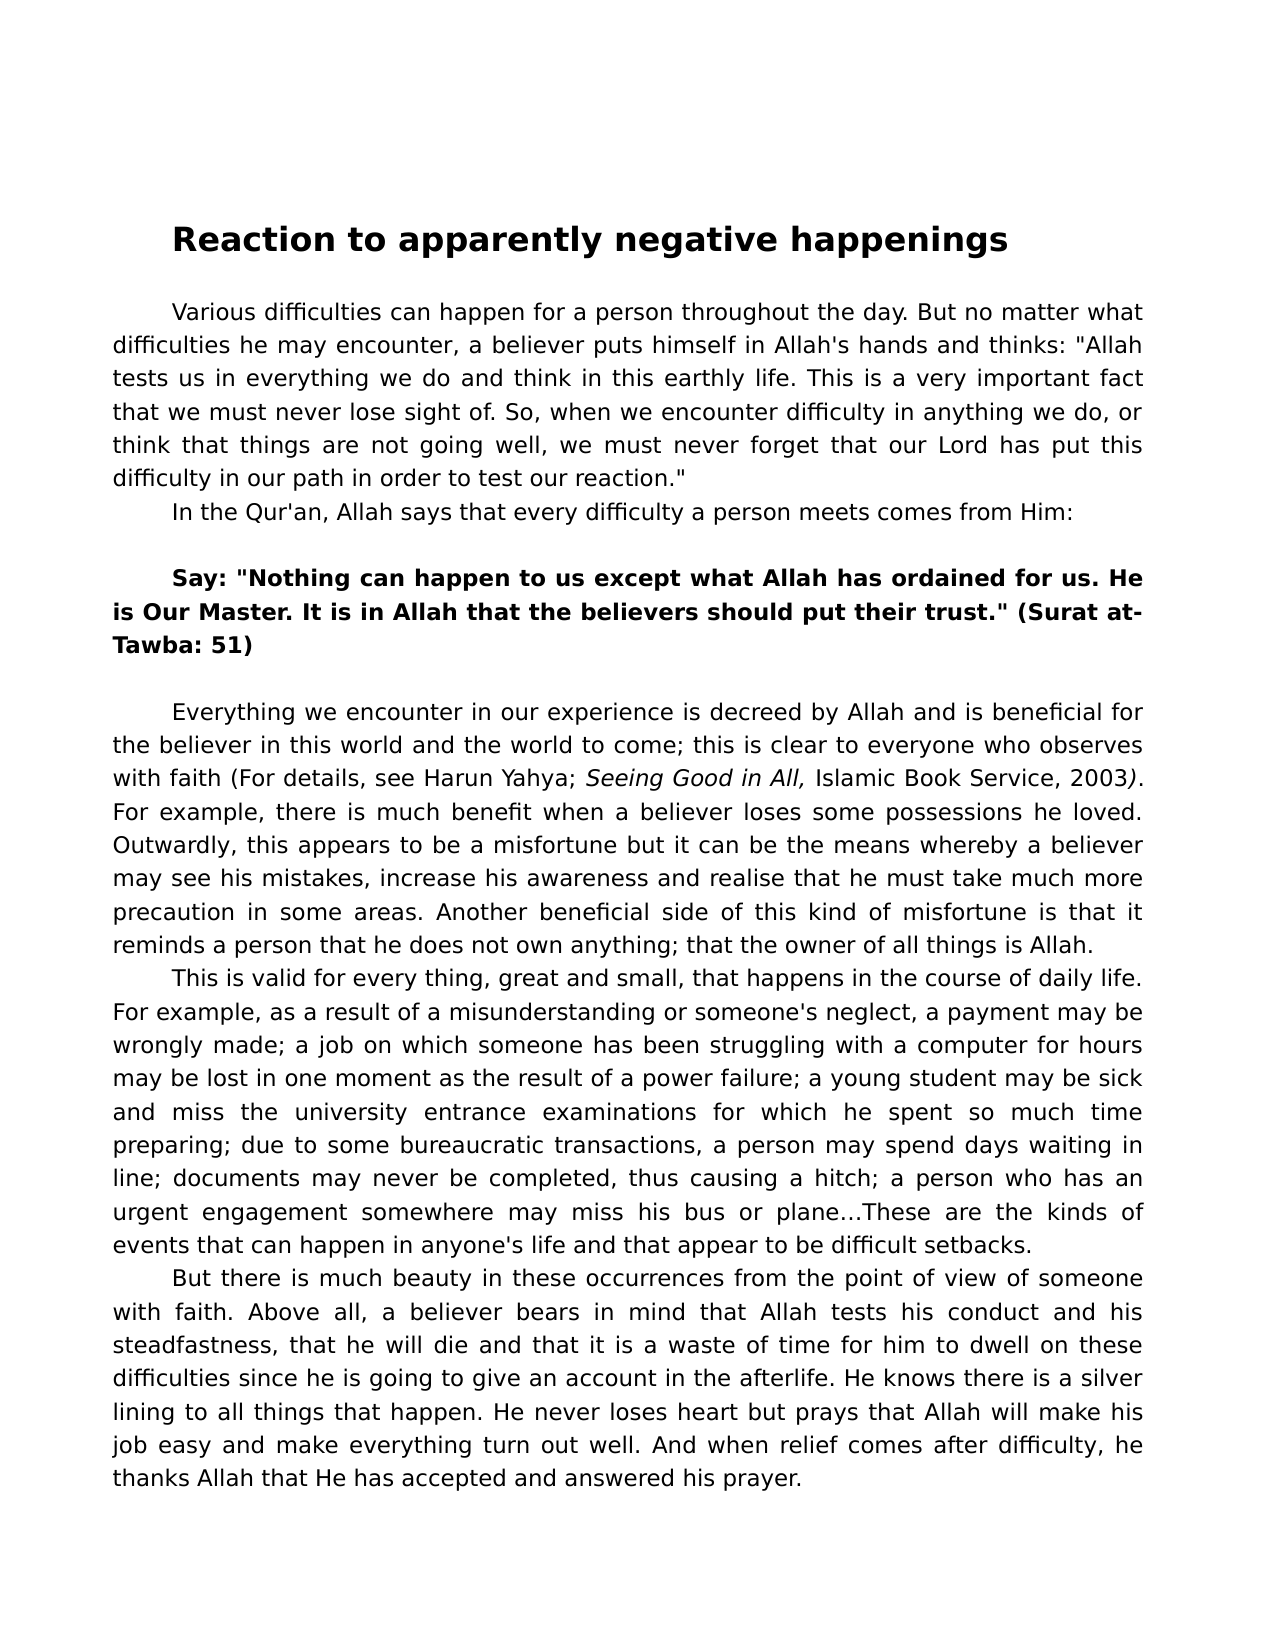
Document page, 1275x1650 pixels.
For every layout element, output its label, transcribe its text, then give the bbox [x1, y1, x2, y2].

text Everything we encounter in our experience is decreed by Allah and is beneficial for the believer in this world and the world to come; this is clear to everyone who observes with faith (For details, see Harun Yahya; Seeing Good in All, Islamic Book Service, 2003). For example, there is much benefit when a believer loses some possessions he loved. Outwardly, this appears to be a misfortune but it can be the means whereby a believer may see his mistakes, increase his awareness and realise that he must take much more precaution in some areas. Another beneficial side of this kind of misfortune is that it reminds a person that he does not own anything; that the owner of all things is Allah. [112, 693, 1145, 960]
text Reaction to apparently negative happenings [112, 214, 1145, 260]
text In the Qur'an, Allah says that every difficulty a person meets comes from Him: [112, 493, 1145, 527]
text This is valid for every thing, great and small, that happens in the course of daily life. For example, as a result of a misunderstanding or someone's neglect, a payment may be wrongly made; a job on which someone has been struggling with a computer for hours may be lost in one moment as the result of a power failure; a young student may be sick and miss the university entrance examinations for which he spent so much time preparing; due to some bureaucratic transactions, a person may spend days waiting in line; documents may never be completed, thus causing a hitch; a person who has an urgent engagement somewhere may miss his bus or plane…These are the kinds of events that can happen in anyone's life and that appear to be difficult setbacks. [112, 960, 1145, 1260]
text Say: "Nothing can happen to us except what Allah has ordained for us. He is Our Master. It is in Allah that the believers should put their trust." (Surat at-Tawba: 51) [112, 560, 1145, 660]
text Various difficulties can happen for a person throughout the day. But no matter what difficulties he may encounter, a believer puts himself in Allah's hands and thinks: "Allah tests us in everything we do and think in this earthly life. This is a very important fact that we must never lose sight of. So, when we encounter difficulty in anything we do, or think that things are not going well, we must never forget that our Lord has put this difficulty in our path in order to test our reaction." [112, 293, 1145, 493]
text But there is much beauty in these occurrences from the point of view of someone with faith. Above all, a believer bears in mind that Allah tests his conduct and his steadfastness, that he will die and that it is a waste of time for him to dwell on these difficulties since he is going to give an account in the afterlife. He knows there is a silver lining to all things that happen. He never loses heart but prays that Allah will make his job easy and make everything turn out well. And when relief comes after difficulty, he thanks Allah that He has accepted and answered his prayer. [112, 1260, 1145, 1493]
